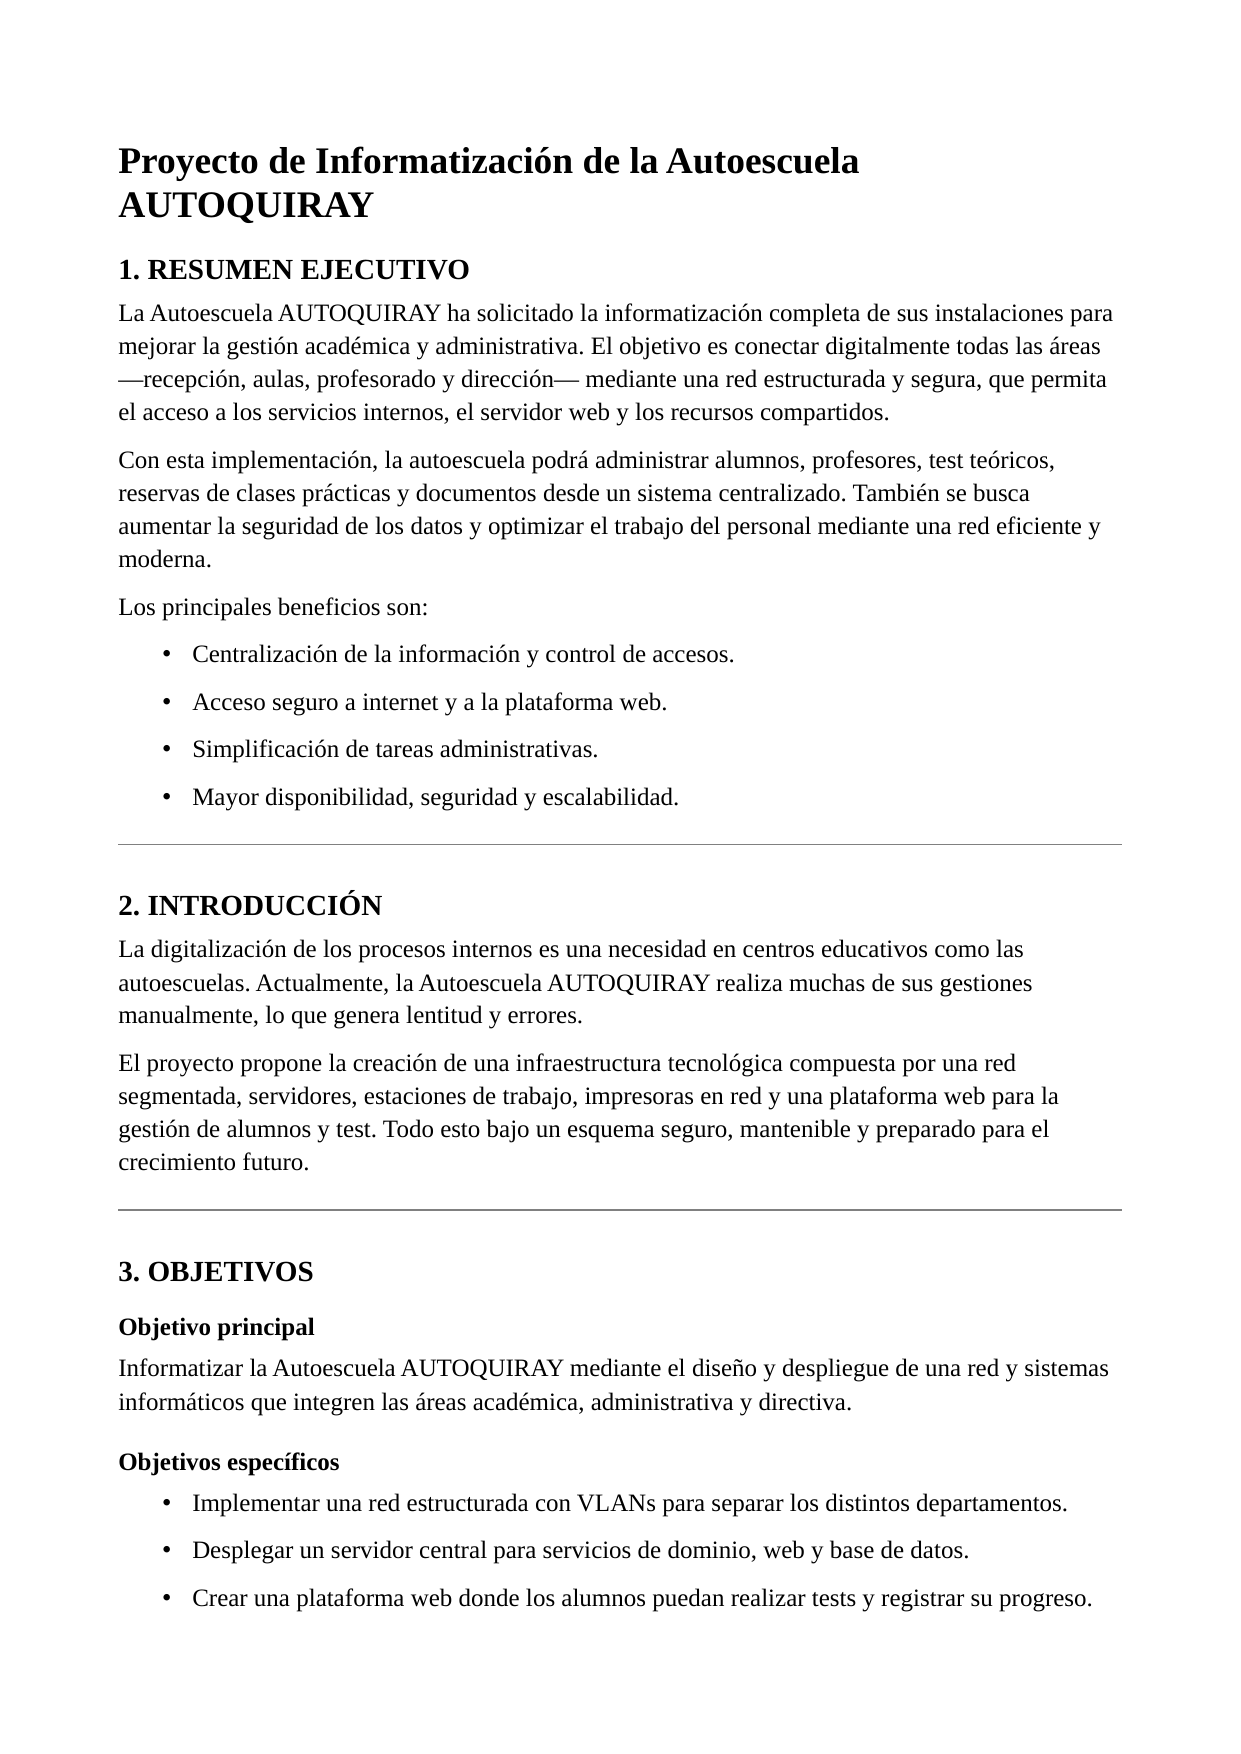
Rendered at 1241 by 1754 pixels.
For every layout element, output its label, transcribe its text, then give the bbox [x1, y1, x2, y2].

subtitle Proyecto de Informatización de la Autoescuela AUTOQUIRAY [118, 139, 1122, 225]
list Simplificación de tareas administrativas. [162, 734, 1122, 763]
list Mayor disponibilidad, seguridad y escalabilidad. [162, 782, 1122, 811]
text Los principales beneficios son: [118, 592, 1122, 620]
subtitle 1. RESUMEN EJECUTIVO [118, 252, 1122, 286]
subtitle Objetivo principal [118, 1312, 1122, 1341]
text El proyecto propone la creación de una infraestructura tecnológica compuesta por una red segmentada, servidores, estaciones de trabajo, impresoras en red y una plataforma web para la gestión de alumnos y test. Todo esto bajo un esquema seguro, mantenible y preparado para el crecimiento futuro. [118, 1048, 1122, 1176]
list Desplegar un servidor central para servicios de dominio, web y base de datos. [162, 1536, 1122, 1564]
text Con esta implementación, la autoescuela podrá administrar alumnos, profesores, test teóricos, reservas de clases prácticas y documentos desde un sistema centralizado. También se busca aumentar la seguridad de los datos y optimizar el trabajo del personal mediante una red eficiente y moderna. [118, 445, 1122, 573]
text Informatizar la Autoescuela AUTOQUIRAY mediante el diseño y despliegue de una red y sistemas informáticos que integren las áreas académica, administrativa y directiva. [118, 1353, 1122, 1415]
list Implementar una red estructurada con VLANs para separar los distintos departamentos. [162, 1488, 1122, 1517]
subtitle 3. OBJETIVOS [118, 1254, 1122, 1287]
text La digitalización de los procesos internos es una necesidad en centros educativos como las autoescuelas. Actualmente, la Autoescuela AUTOQUIRAY realiza muchas de sus gestiones manualmente, lo que genera lentitud y errores. [118, 934, 1122, 1029]
subtitle 2. INTRODUCCIÓN [118, 888, 1122, 922]
list Crear una plataforma web donde los alumnos puedan realizar tests y registrar su progreso. [162, 1583, 1122, 1612]
text La Autoescuela AUTOQUIRAY ha solicitado la informatización completa de sus instalaciones para mejorar la gestión académica y administrativa. El objetivo es conectar digitalmente todas las áreas —recepción, aulas, profesorado y dirección— mediante una red estructurada y segura, que permita el acceso a los servicios internos, el servidor web y los recursos compartidos. [118, 298, 1122, 426]
list Acceso seguro a internet y a la plataforma web. [162, 687, 1122, 716]
list Centralización de la información y control de accesos. [162, 639, 1122, 668]
subtitle Objetivos específicos [118, 1447, 1122, 1475]
